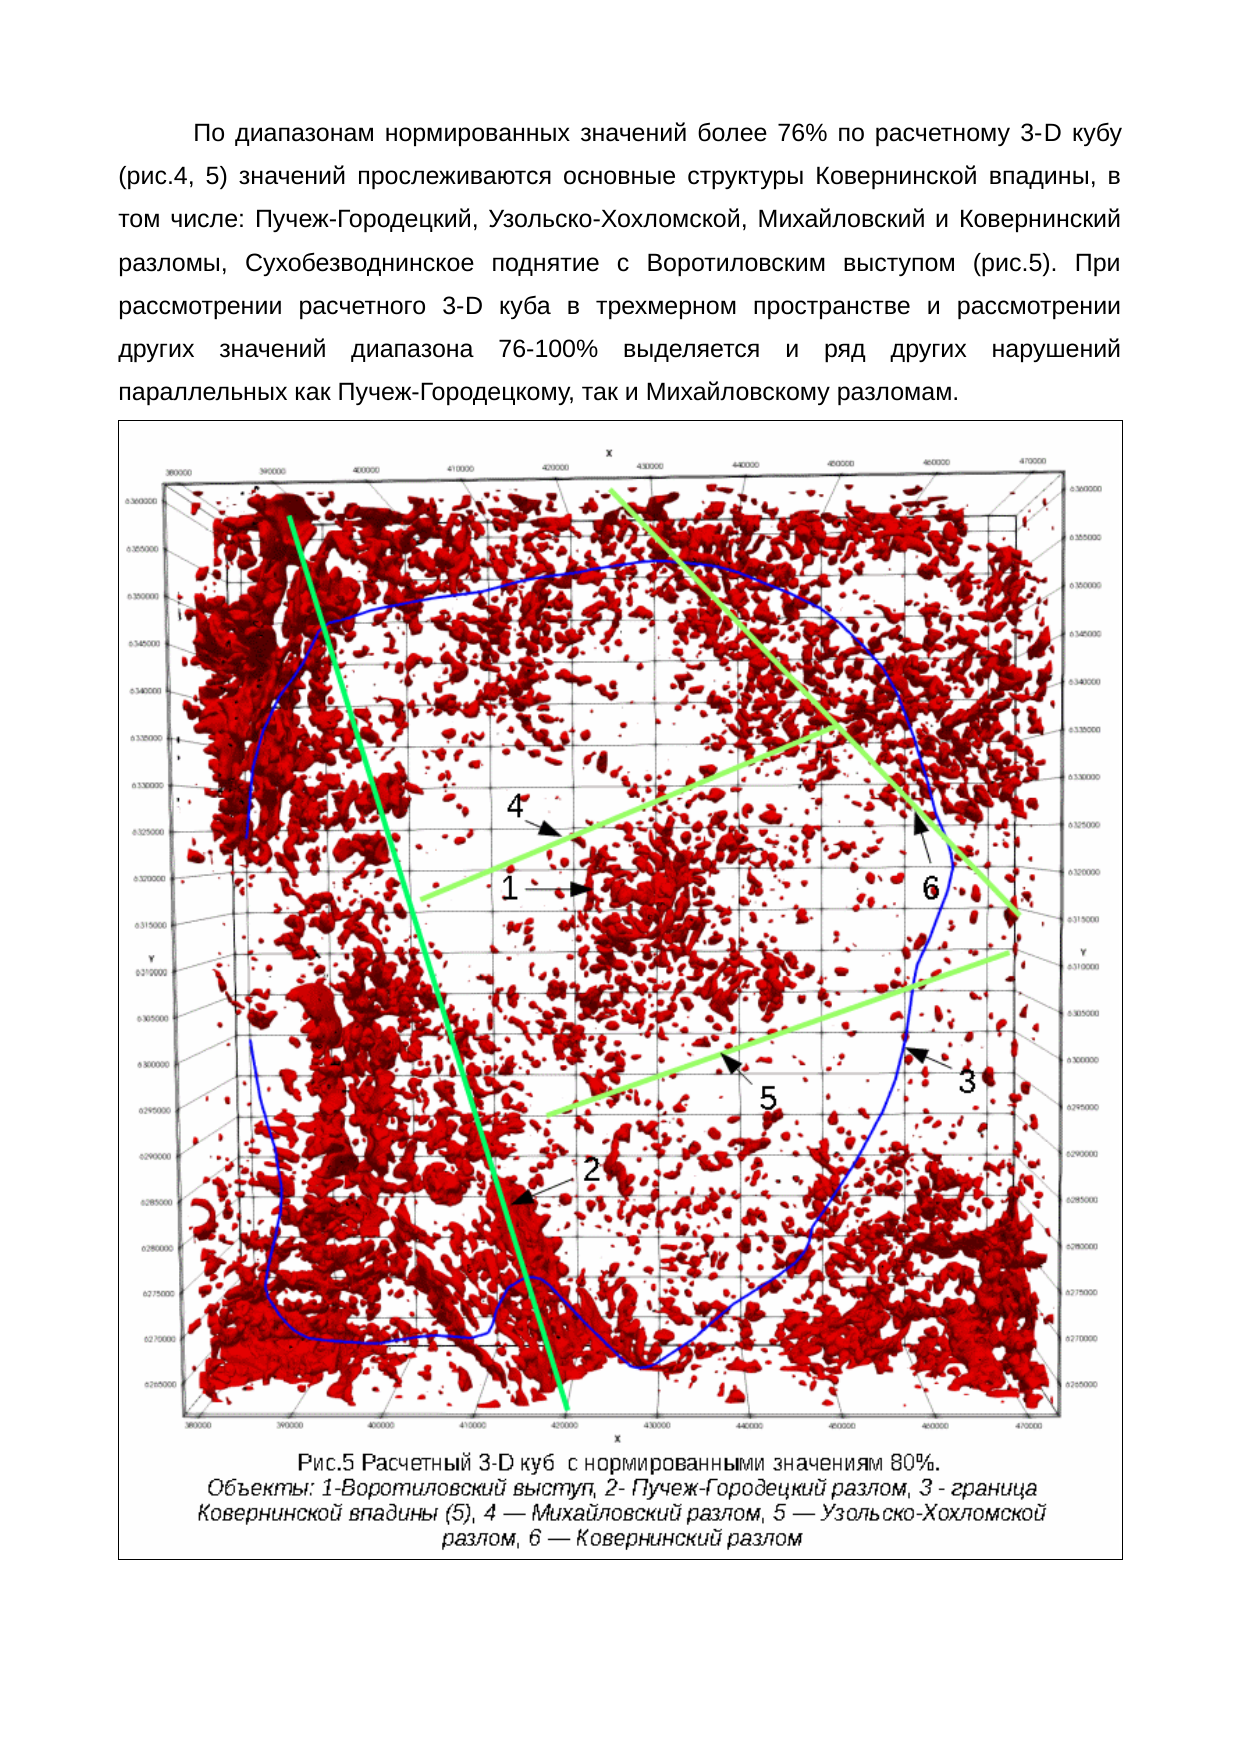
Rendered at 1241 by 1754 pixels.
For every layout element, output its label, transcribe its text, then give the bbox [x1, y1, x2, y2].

picture [121, 423, 1119, 1557]
text По диапазонам нормированных значений более 76% по расчетному 3-D кубу (рис.4, 5) значений прослеживаются основные структуры Ковернинской впадины, в том числе: Пучеж-Городецкий, Узольско-Хохломской, Михайловский и Ковернинский разломы, Сухобезводнинское поднятие с Воротиловским выступом (рис.5). При рассмотрении расчетного 3-D куба в трехмерном пространстве и рассмотрении других значений диапазона 76-100% выделяется и ряд других нарушений параллельных как Пучеж-Городецкому, так и Михайловскому разломам. [118, 118, 1122, 406]
text [119, 421, 1122, 1559]
